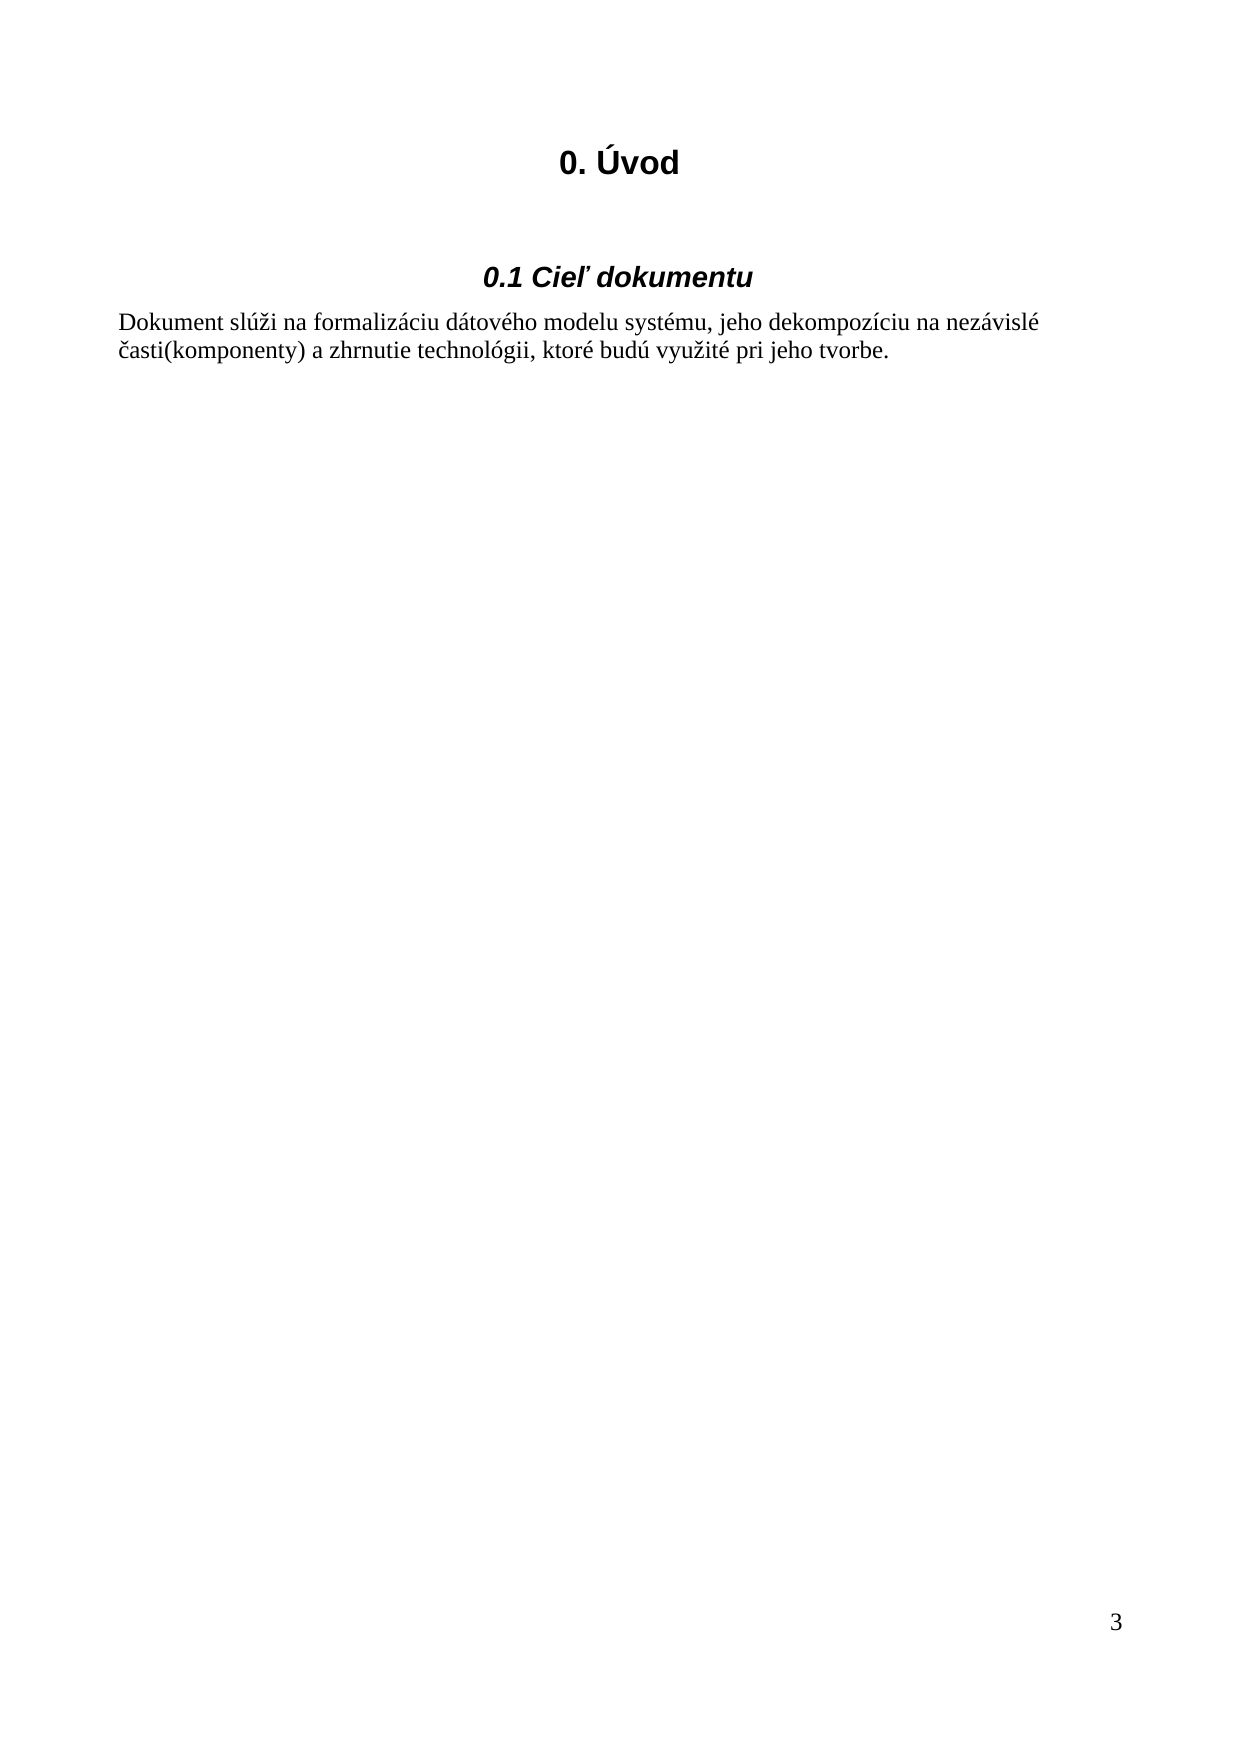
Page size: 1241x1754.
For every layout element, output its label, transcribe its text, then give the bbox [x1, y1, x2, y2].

subtitle 0. Úvod [117, 143, 1122, 182]
subtitle 0.1 Cieľ dokumentu [117, 261, 1122, 294]
text Dokument slúži na formalizáciu dátového modelu systému, jeho dekompozíciu na nezávislé časti(komponenty) a zhrnutie technológii, ktoré budú využité pri jeho tvorbe. [118, 307, 1122, 364]
